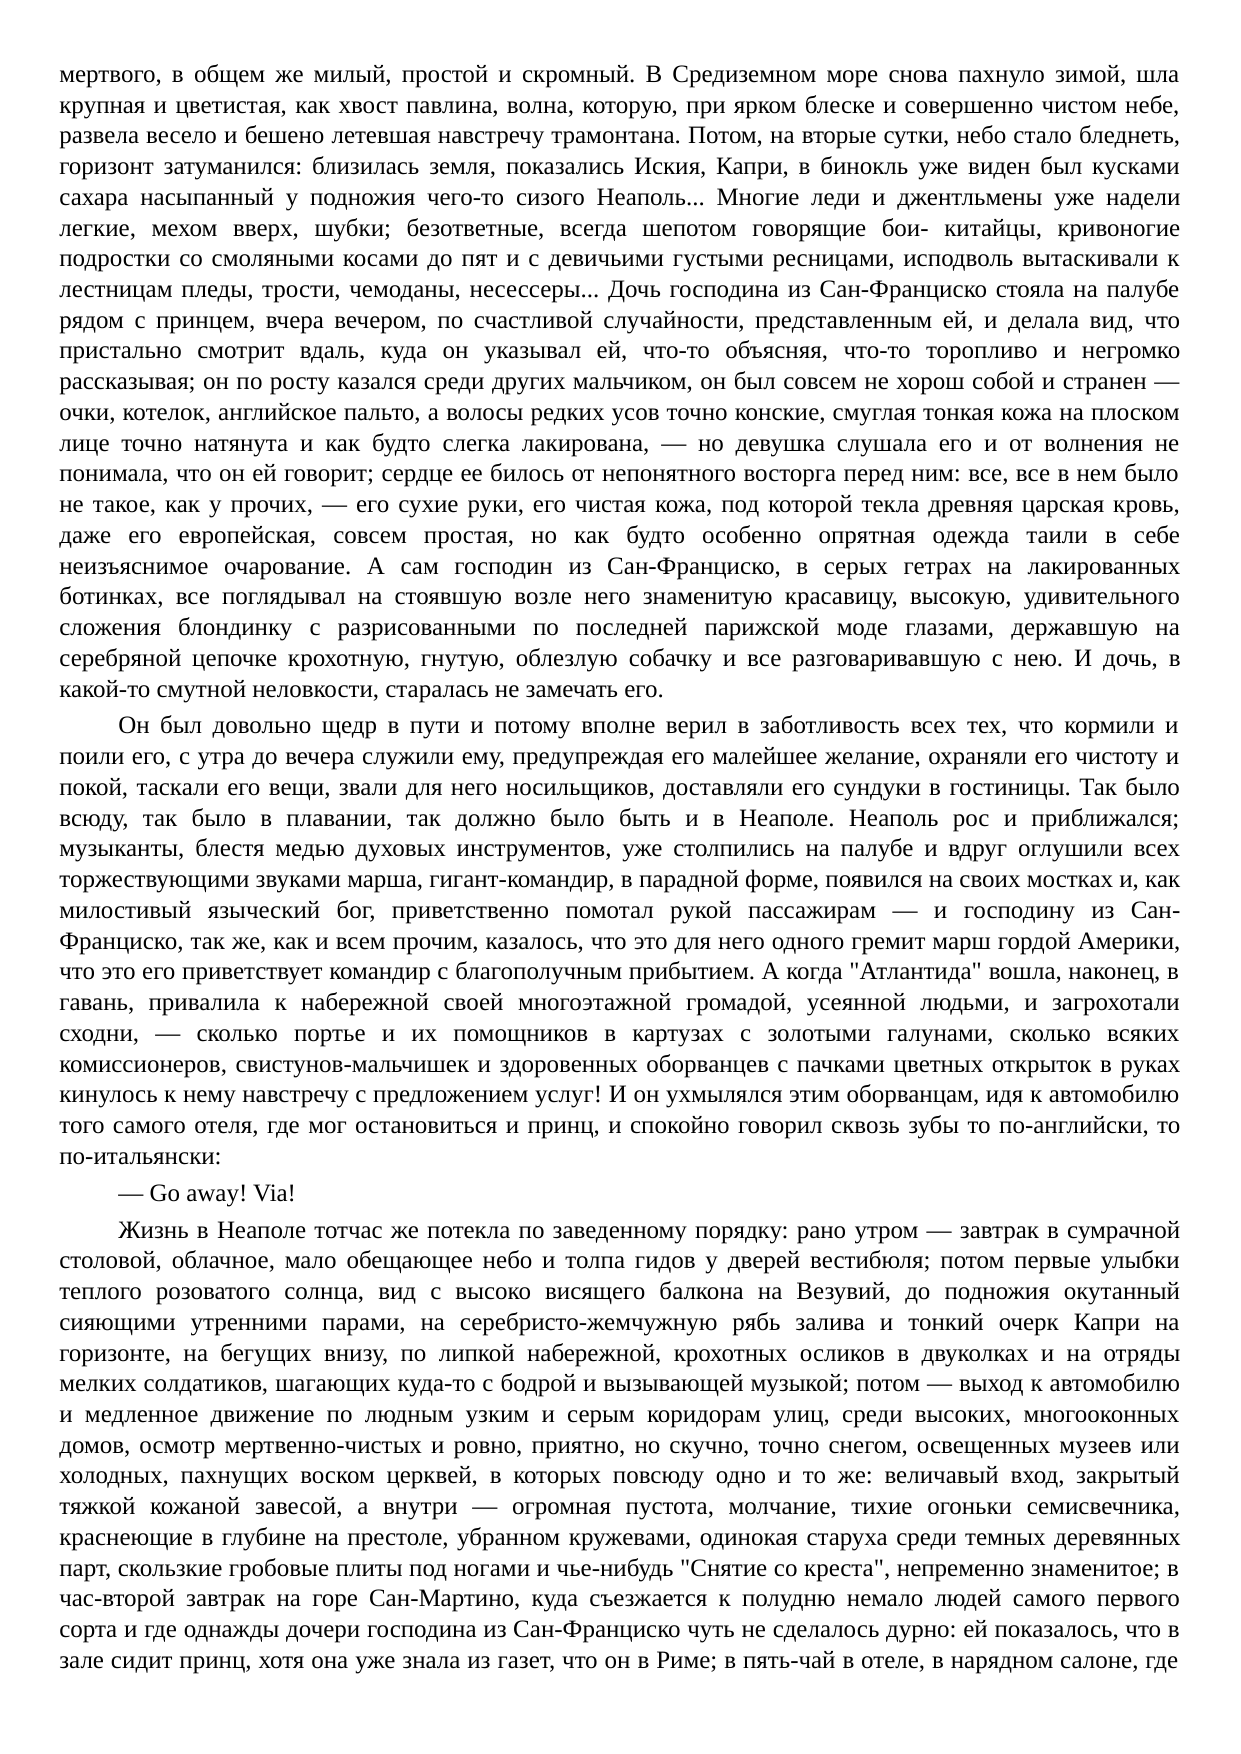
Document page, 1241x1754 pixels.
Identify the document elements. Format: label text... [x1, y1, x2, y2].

text мертвого, в общем же милый, простой и скромный. В Средиземном море снова пахнуло зимой, шла крупная и цветистая, как хвост павлина, волна, которую, при ярком блеске и совершенно чистом небе, развела весело и бешено летевшая навстречу трамонтана. Потом, на вторые сутки, небо стало бледнеть, горизонт затуманился: близилась земля, показались Иския, Капри, в бинокль уже виден был кусками сахара насыпанный у подножия чего-то сизого Неаполь... Многие леди и джентльмены уже надели легкие, мехом вверх, шубки; безответные, всегда шепотом говорящие бои- китайцы, кривоногие подростки со смоляными косами до пят и с девичьими густыми ресницами, исподволь вытаскивали к лестницам пледы, трости, чемоданы, несессеры... Дочь господина из Сан-Франциско стояла на палубе рядом с принцем, вчера вечером, по счастливой случайности, представленным ей, и делала вид, что пристально смотрит вдаль, куда он указывал ей, что-то объясняя, что-то торопливо и негромко рассказывая; он по росту казался среди других мальчиком, он был совсем не хорош собой и странен — очки, котелок, английское пальто, а волосы редких усов точно конские, смуглая тонкая кожа на плоском лице точно натянута и как будто слегка лакирована, — но девушка слушала его и от волнения не понимала, что он ей говорит; сердце ее билось от непонятного восторга перед ним: все, все в нем было не такое, как у прочих, — его сухие руки, его чистая кожа, под которой текла древняя царская кровь, даже его европейская, совсем простая, но как будто особенно опрятная одежда таили в себе неизъяснимое очарование. А сам господин из Сан-Франциско, в серых гетрах на лакированных ботинках, все поглядывал на стоявшую возле него знаменитую красавицу, высокую, удивительного сложения блондинку с разрисованными по последней парижской моде глазами, державшую на серебряной цепочке крохотную, гнутую, облезлую собачку и все разговаривавшую с нею. И дочь, в какой-то смутной неловкости, старалась не замечать его. [59, 59, 1181, 702]
text Он был довольно щедр в пути и потому вполне верил в заботливость всех тех, что кормили и поили его, с утра до вечера служили ему, предупреждая его малейшее желание, охраняли его чистоту и покой, таскали его вещи, звали для него носильщиков, доставляли его сундуки в гостиницы. Так было всюду, так было в плавании, так должно было быть и в Неаполе. Неаполь рос и приближался; музыканты, блестя медью духовых инструментов, уже столпились на палубе и вдруг оглушили всех торжествующими звуками марша, гигант-командир, в парадной форме, появился на своих мостках и, как милостивый языческий бог, приветственно помотал рукой пассажирам — и господину из Сан-Франциско, так же, как и всем прочим, казалось, что это для него одного гремит марш гордой Америки, что это его приветствует командир с благополучным прибытием. А когда "Атлантида" вошла, наконец, в гавань, привалила к набережной своей многоэтажной громадой, усеянной людьми, и загрохотали сходни, — сколько портье и их помощников в картузах с золотыми галунами, сколько всяких комиссионеров, свистунов-мальчишек и здоровенных оборванцев с пачками цветных открыток в руках кинулось к нему навстречу с предложением услуг! И он ухмылялся этим оборванцам, идя к автомобилю того самого отеля, где мог остановиться и принц, и спокойно говорил сквозь зубы то по-английски, то по-итальянски: [59, 711, 1181, 1169]
text — Go away! Via! [59, 1178, 1181, 1207]
text Жизнь в Неаполе тотчас же потекла по заведенному порядку: рано утром — завтрак в сумрачной столовой, облачное, мало обещающее небо и толпа гидов у дверей вестибюля; потом первые улыбки теплого розоватого солнца, вид с высоко висящего балкона на Везувий, до подножия окутанный сияющими утренними парами, на серебристо-жемчужную рябь залива и тонкий очерк Капри на горизонте, на бегущих внизу, по липкой набережной, крохотных осликов в двуколках и на отряды мелких солдатиков, шагающих куда-то с бодрой и вызывающей музыкой; потом — выход к автомобилю и медленное движение по людным узким и серым коридорам улиц, среди высоких, многооконных домов, осмотр мертвенно-чистых и ровно, приятно, но скучно, точно снегом, освещенных музеев или холодных, пахнущих воском церквей, в которых повсюду одно и то же: величавый вход, закрытый тяжкой кожаной завесой, а внутри — огромная пустота, молчание, тихие огоньки семисвечника, краснеющие в глубине на престоле, убранном кружевами, одинокая старуха среди темных деревянных парт, скользкие гробовые плиты под ногами и чье-нибудь "Снятие со креста", непременно знаменитое; в час-второй завтрак на горе Сан-Мартино, куда съезжается к полудню немало людей самого первого сорта и где однажды дочери господина из Сан-Франциско чуть не сделалось дурно: ей показалось, что в зале сидит принц, хотя она уже знала из газет, что он в Риме; в пять-чай в отеле, в нарядном салоне, где [59, 1215, 1181, 1674]
